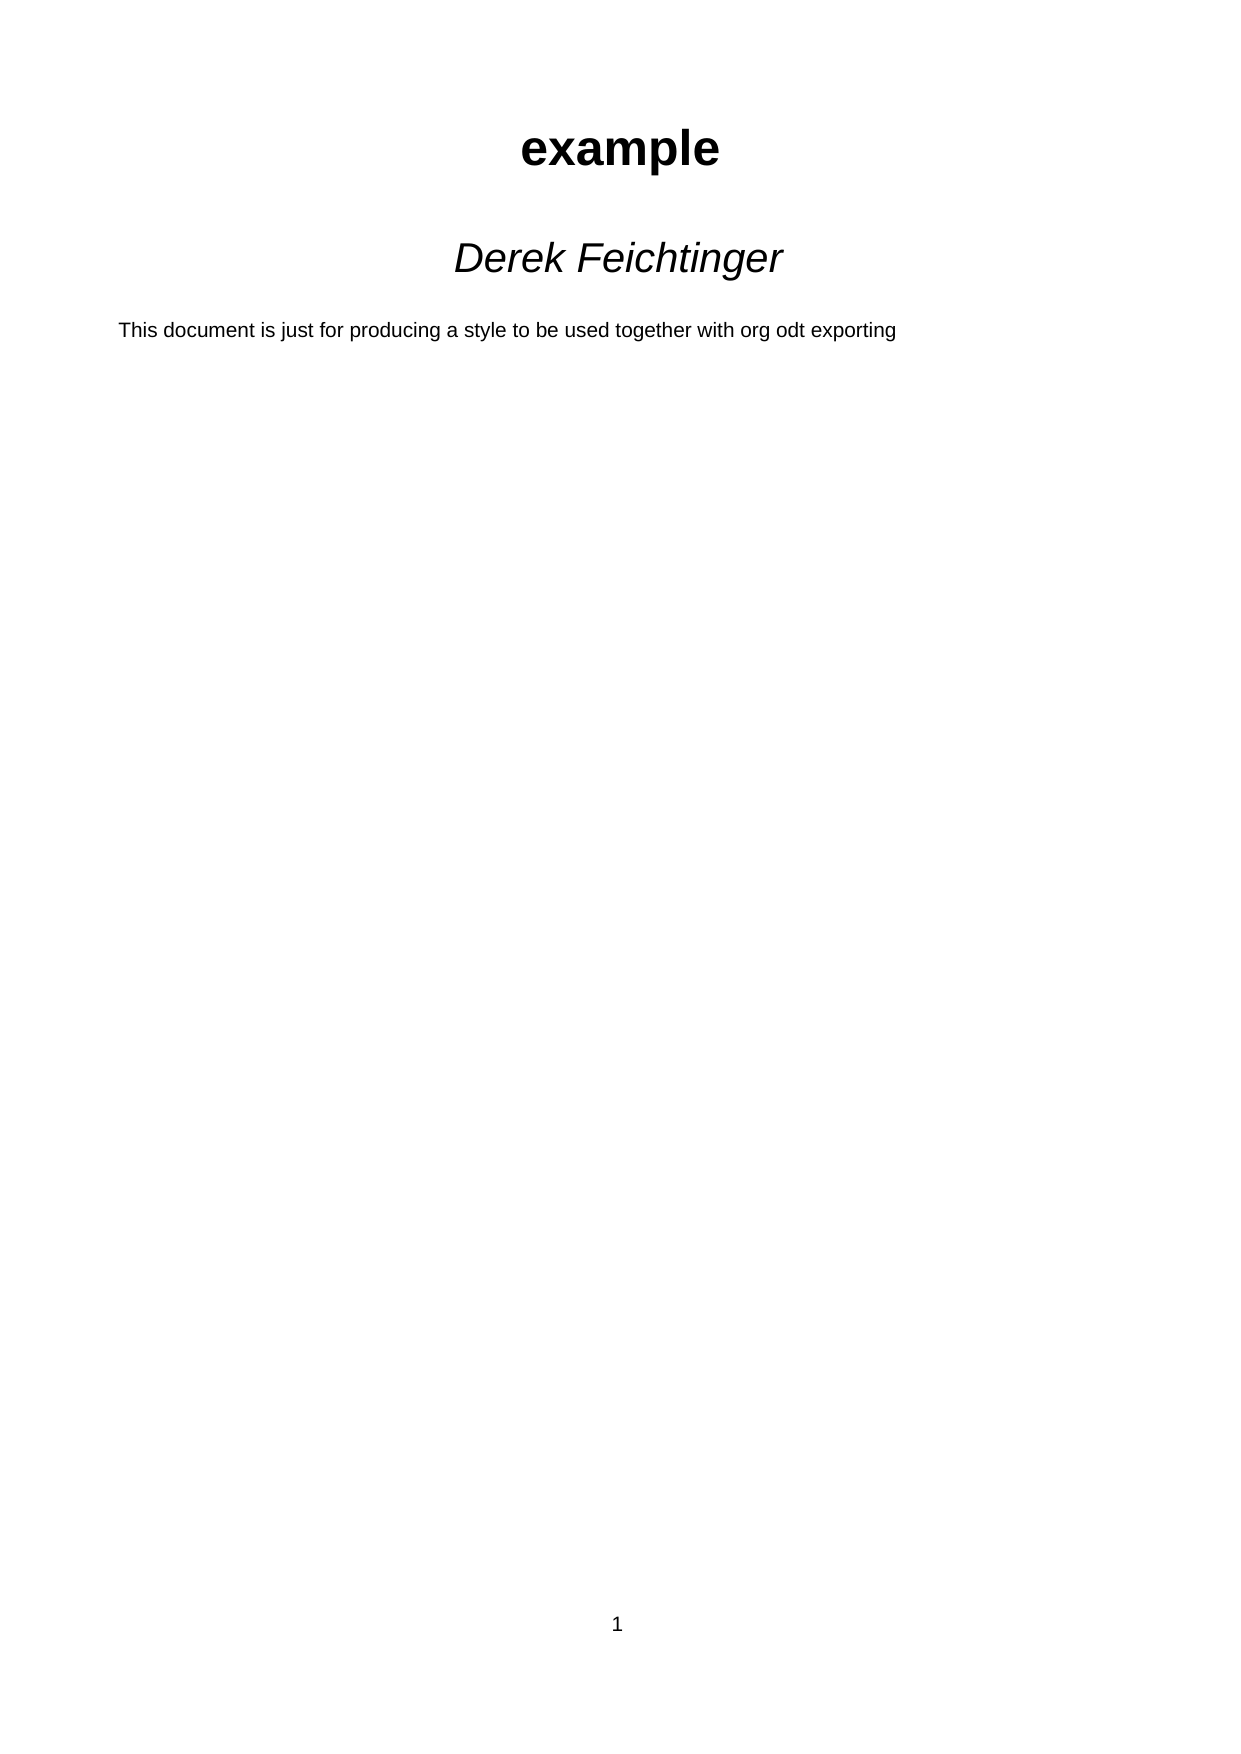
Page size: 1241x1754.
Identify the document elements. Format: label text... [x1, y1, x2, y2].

title example [118, 118, 1122, 176]
subtitle Derek Feichtinger [118, 233, 1122, 281]
text This document is just for producing a style to be used together with org odt exporting [118, 317, 1122, 341]
